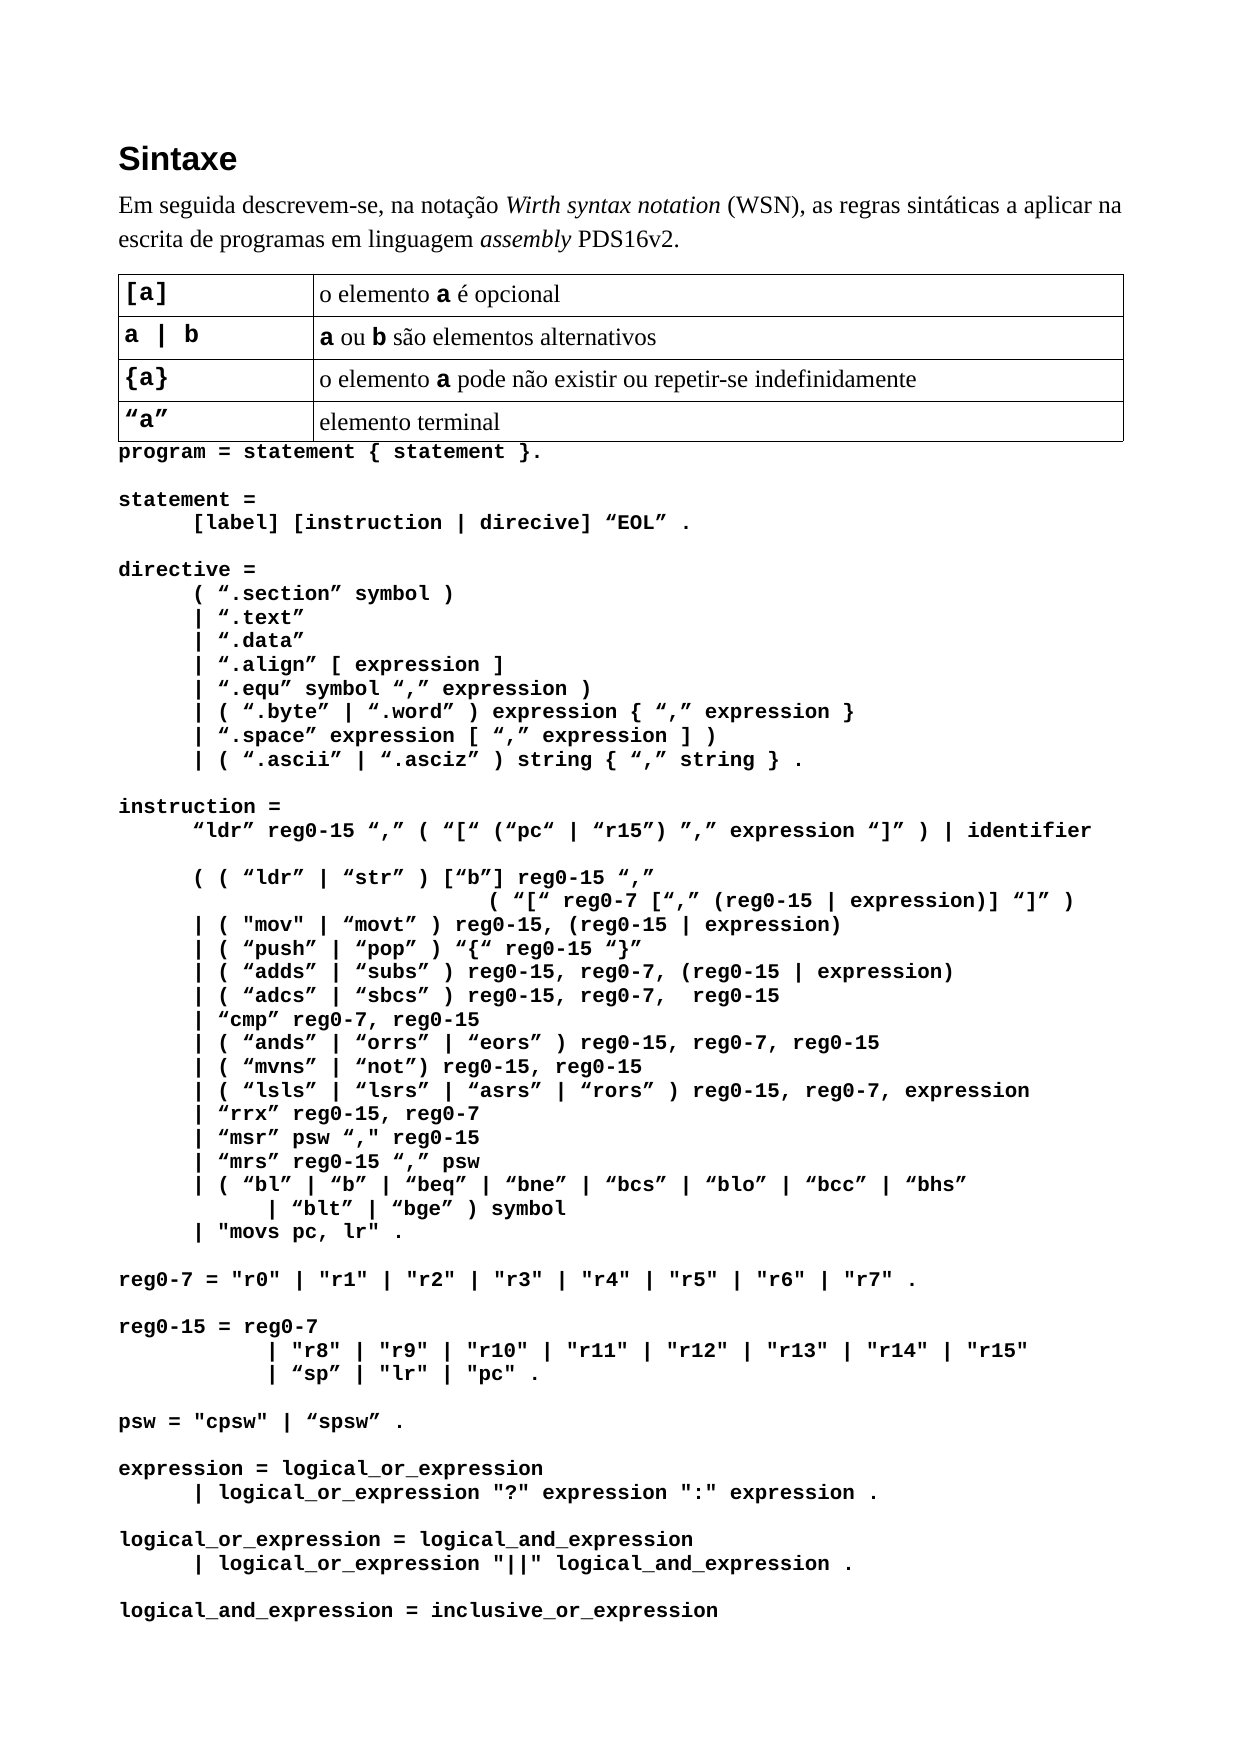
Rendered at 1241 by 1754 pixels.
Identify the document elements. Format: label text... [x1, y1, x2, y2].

text instruction = [118, 796, 1122, 819]
text | “.data” [118, 630, 1122, 654]
text | logical_or_expression "||" logical_and_expression . [118, 1553, 1122, 1576]
table_cell a | b [119, 317, 313, 358]
text | ( “bl” | “b” | “beq” | “bne” | “bcs” | “blo” | “bcc” | “bhs” [118, 1174, 1122, 1198]
table_cell elemento terminal [314, 402, 1123, 441]
text | “.align” [ expression ] [118, 654, 1122, 678]
text “ldr” reg0-15 “,” ( “[“ (“pc“ | “r15”) ”,” expression “]” ) | identifier [118, 819, 1122, 843]
text | “.space” expression [ “,” expression ] ) [118, 725, 1122, 749]
text Em seguida descrevem-se, na notação Wirth syntax notation (WSN), as regras sintáticas a aplicar na escrita de programas em linguagem assembly PDS16v2. [118, 190, 1122, 253]
text | “mrs” reg0-15 “,” psw [118, 1151, 1122, 1174]
table_cell o elemento a pode não existir ou repetir-se indefinidamente [314, 360, 1123, 401]
text | “.equ” symbol “,” expression ) [118, 678, 1122, 701]
table_cell “a” [119, 402, 313, 441]
text | ( “push” | “pop” ) “{“ reg0-15 “}” [118, 938, 1122, 961]
text | ( “mvns” | “not”) reg0-15, reg0-15 [118, 1056, 1122, 1080]
text | “sp” | "lr" | "pc" . [118, 1363, 1122, 1387]
text ( “.section” symbol ) [118, 583, 1122, 607]
text logical_and_expression = inclusive_or_expression [118, 1600, 1122, 1623]
text | “msr” psw “," reg0-15 [118, 1127, 1122, 1151]
text | ( “ands” | “orrs” | “eors” ) reg0-15, reg0-7, reg0-15 [118, 1032, 1122, 1056]
table_cell {a} [119, 360, 313, 401]
text statement = [118, 488, 1122, 512]
text reg0-7 = "r0" | "r1" | "r2" | "r3" | "r4" | "r5" | "r6" | "r7" . [118, 1269, 1122, 1292]
text psw = "cpsw" | “spsw” . [118, 1411, 1122, 1434]
text | logical_or_expression "?" expression ":" expression . [118, 1482, 1122, 1505]
text | ( “adds” | “subs” ) reg0-15, reg0-7, (reg0-15 | expression) [118, 961, 1122, 985]
text ( ( “ldr” | “str” ) [“b”] reg0-15 “,” [118, 867, 1122, 891]
text [label] [instruction | direcive] “EOL” . [118, 512, 1122, 536]
table_header [a] [119, 275, 313, 316]
text | ( “adcs” | “sbcs” ) reg0-15, reg0-7, reg0-15 [118, 985, 1122, 1009]
text program = statement { statement }. [118, 442, 1122, 465]
text | “.text” [118, 607, 1122, 630]
text | “blt” | “bge” ) symbol [118, 1198, 1122, 1222]
table_cell a ou b são elementos alternativos [314, 317, 1123, 358]
subtitle Sintaxe [118, 139, 1122, 178]
text | ( “lsls” | “lsrs” | “asrs” | “rors” ) reg0-15, reg0-7, expression [118, 1080, 1122, 1103]
text directive = [118, 559, 1122, 583]
text | “cmp” reg0-7, reg0-15 [118, 1009, 1122, 1032]
text ( “[“ reg0-7 [“,” (reg0-15 | expression)] “]” ) [118, 891, 1122, 914]
text | ( "mov" | “movt” ) reg0-15, (reg0-15 | expression) [118, 914, 1122, 938]
text reg0-15 = reg0-7 [118, 1316, 1122, 1340]
text | "r8" | "r9" | "r10" | "r11" | "r12" | "r13" | "r14" | "r15" [118, 1340, 1122, 1363]
text | ( “.byte” | “.word” ) expression { “,” expression } [118, 701, 1122, 725]
text | ( “.ascii” | “.asciz” ) string { “,” string } . [118, 749, 1122, 772]
text expression = logical_or_expression [118, 1458, 1122, 1482]
text | “rrx” reg0-15, reg0-7 [118, 1103, 1122, 1127]
table_header o elemento a é opcional [314, 275, 1123, 316]
text logical_or_expression = logical_and_expression [118, 1529, 1122, 1553]
text | "movs pc, lr" . [118, 1222, 1122, 1245]
